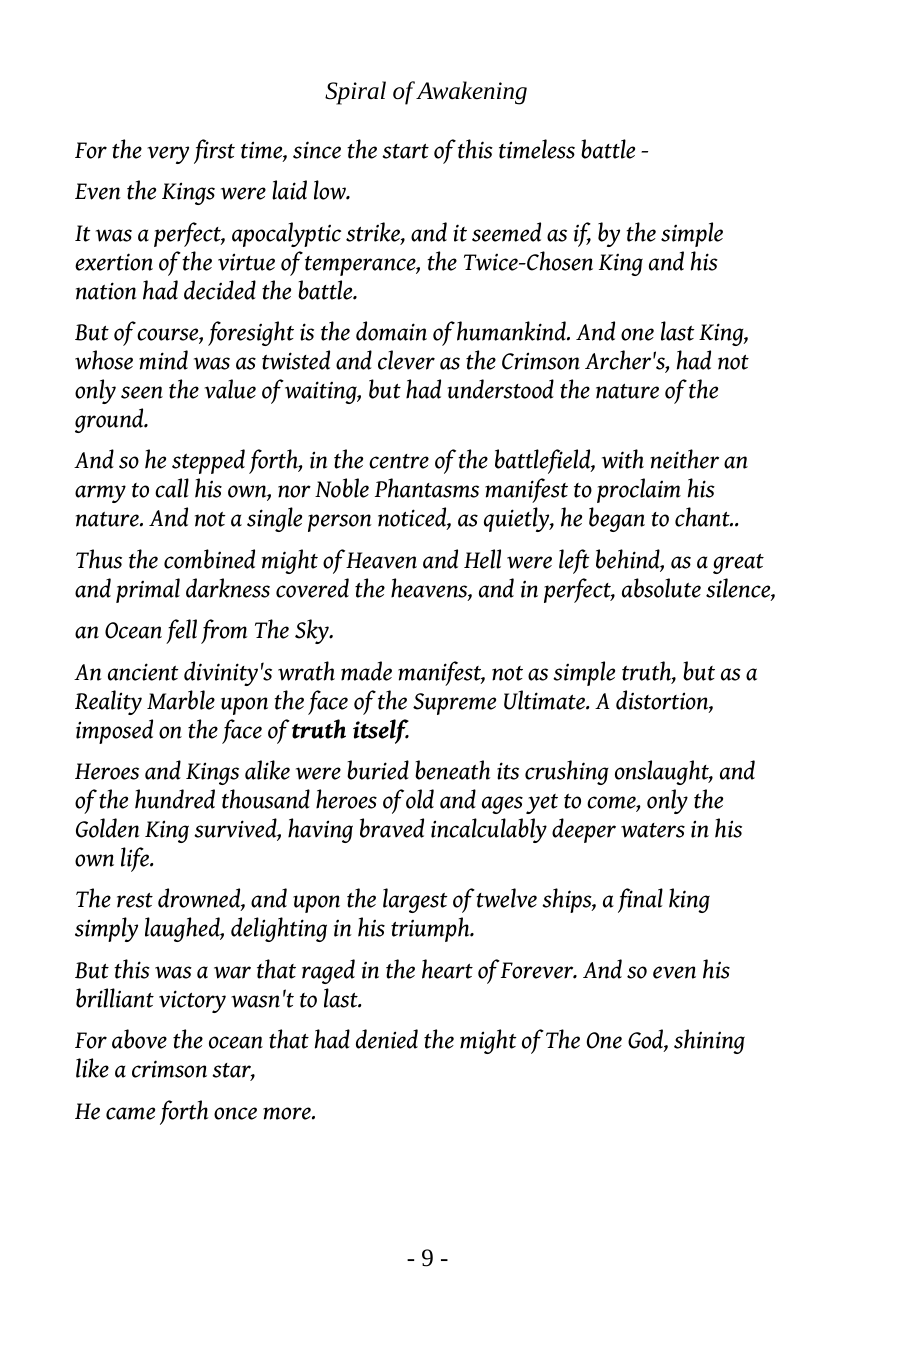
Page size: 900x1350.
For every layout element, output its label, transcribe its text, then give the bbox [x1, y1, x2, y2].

text For the very first time, since the start of this timeless battle - [75, 136, 780, 165]
text For above the ocean that had denied the might of The One God, shining like a crimson star, [75, 1027, 780, 1085]
text Thus the combined might of Heaven and Hell were left behind, as a great and primal darkness covered the heavens, and in perfect, absolute silence, [75, 546, 780, 604]
text An ancient divinity's wrath made manifest, not as simple truth, but as a Reality Marble upon the face of the Supreme Ultimate. A distortion, imposed on the face of truth itself. [75, 658, 780, 745]
text It was a perfect, apocalyptic strike, and it seemed as if, by the simple exertion of the virtue of temperance, the Twice-Chosen King and his nation had decided the battle. [75, 219, 780, 306]
text Heroes and Kings alike were buried beneath its crushing onslaught, and of the hundred thousand heroes of old and ages yet to come, only the Golden King survived, having braved incalculably deeper waters in his own life. [75, 758, 780, 873]
text Even the Kings were laid low. [75, 178, 780, 207]
text He came forth once more. [75, 1097, 780, 1126]
text The rest drowned, and upon the largest of twelve ships, a final king simply laughed, delighting in his triumph. [75, 886, 780, 944]
text But this was a war that raged in the heart of Forever. And so even his brilliant victory wasn't to last. [75, 956, 780, 1014]
text But of course, foresight is the domain of humankind. And one last King, whose mind was as twisted and clever as the Crimson Archer's, had not only seen the value of waiting, but had understood the nature of the ground. [75, 319, 780, 434]
text And so he stepped forth, in the centre of the battlefield, with neither an army to call his own, nor Noble Phantasms manifest to proclaim his nature. And not a single person noticed, as quietly, he began to chant.. [75, 447, 780, 534]
text an Ocean fell from The Sky. [75, 617, 780, 646]
